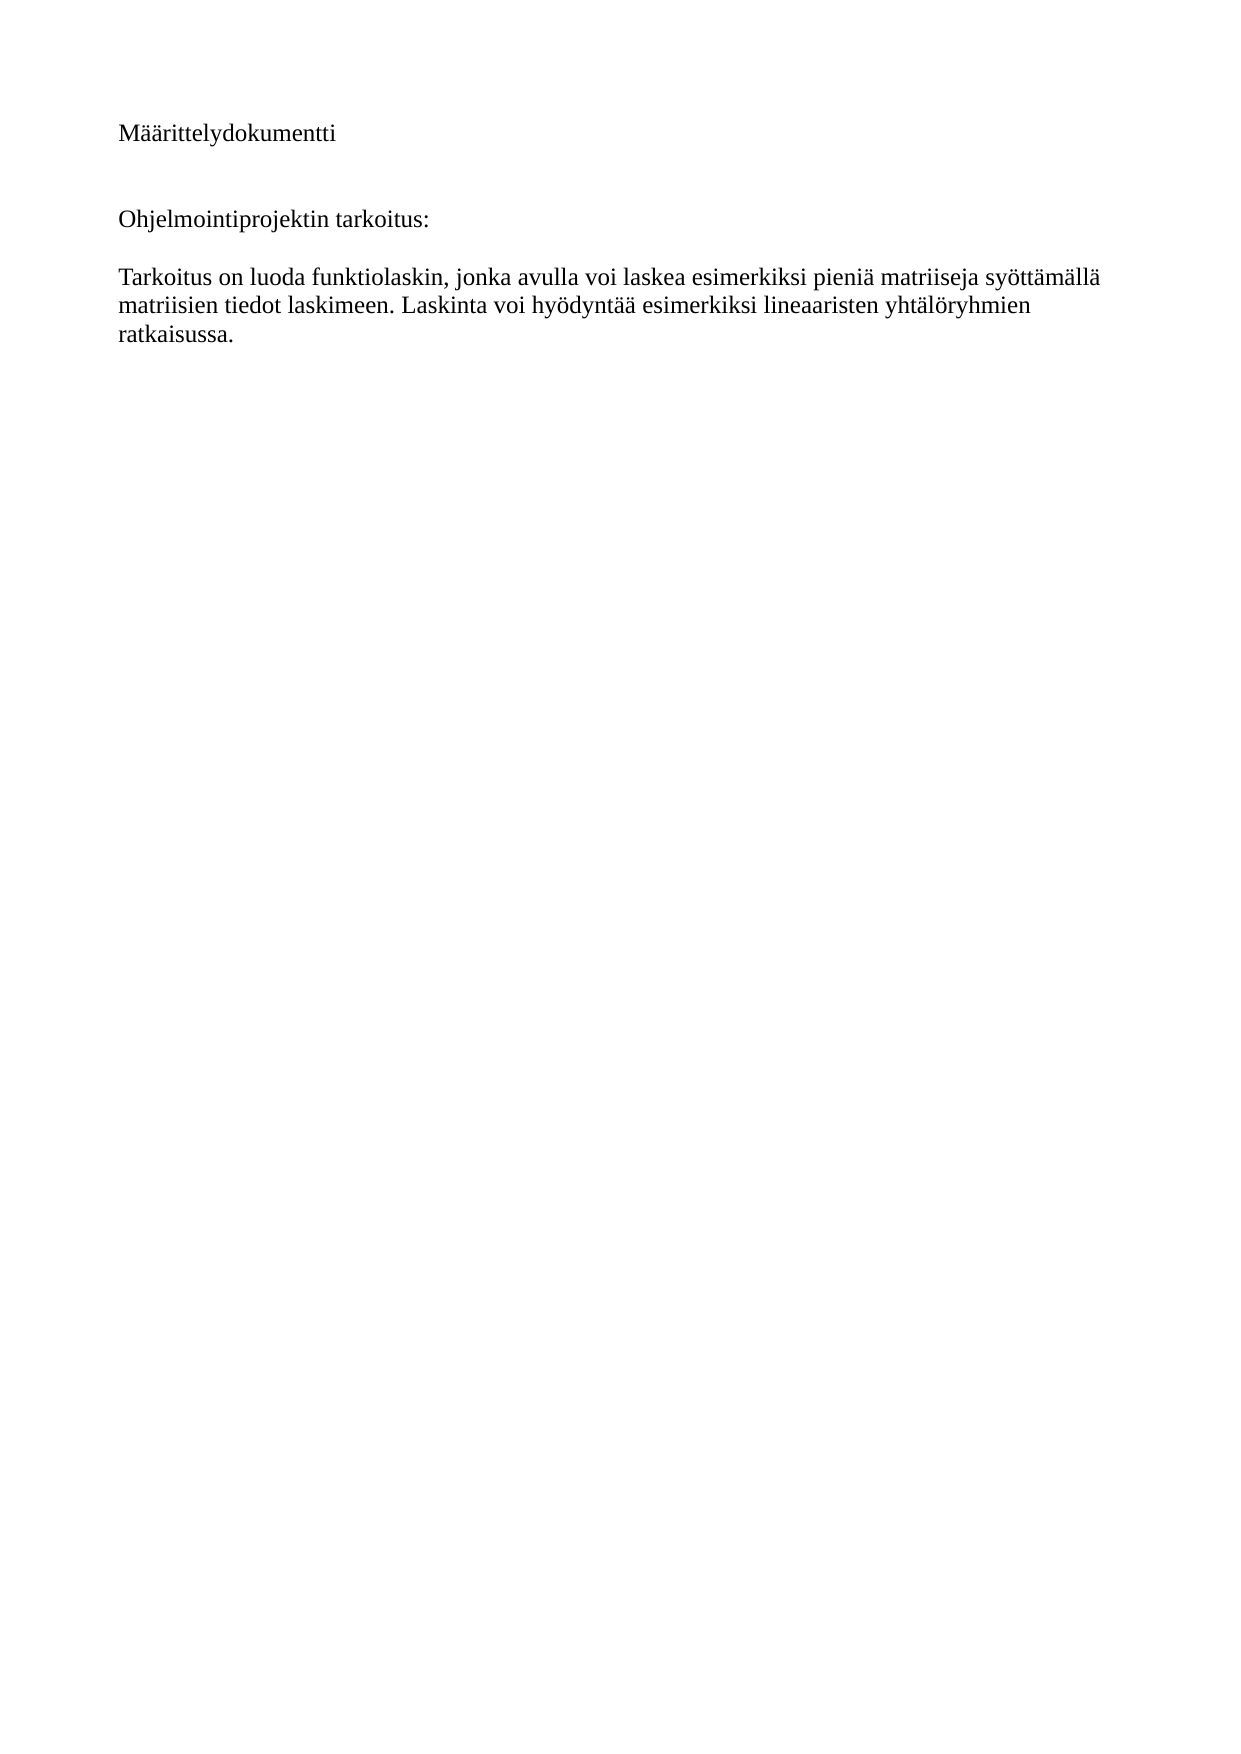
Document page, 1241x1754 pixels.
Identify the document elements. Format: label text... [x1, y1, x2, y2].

text Ohjelmointiprojektin tarkoitus: [118, 204, 1122, 233]
text Tarkoitus on luoda funktiolaskin, jonka avulla voi laskea esimerkiksi pieniä matriiseja syöttämällä matriisien tiedot laskimeen. Laskinta voi hyödyntää esimerkiksi lineaaristen yhtälöryhmien ratkaisussa. [118, 262, 1122, 348]
text Määrittelydokumentti [118, 118, 1122, 147]
